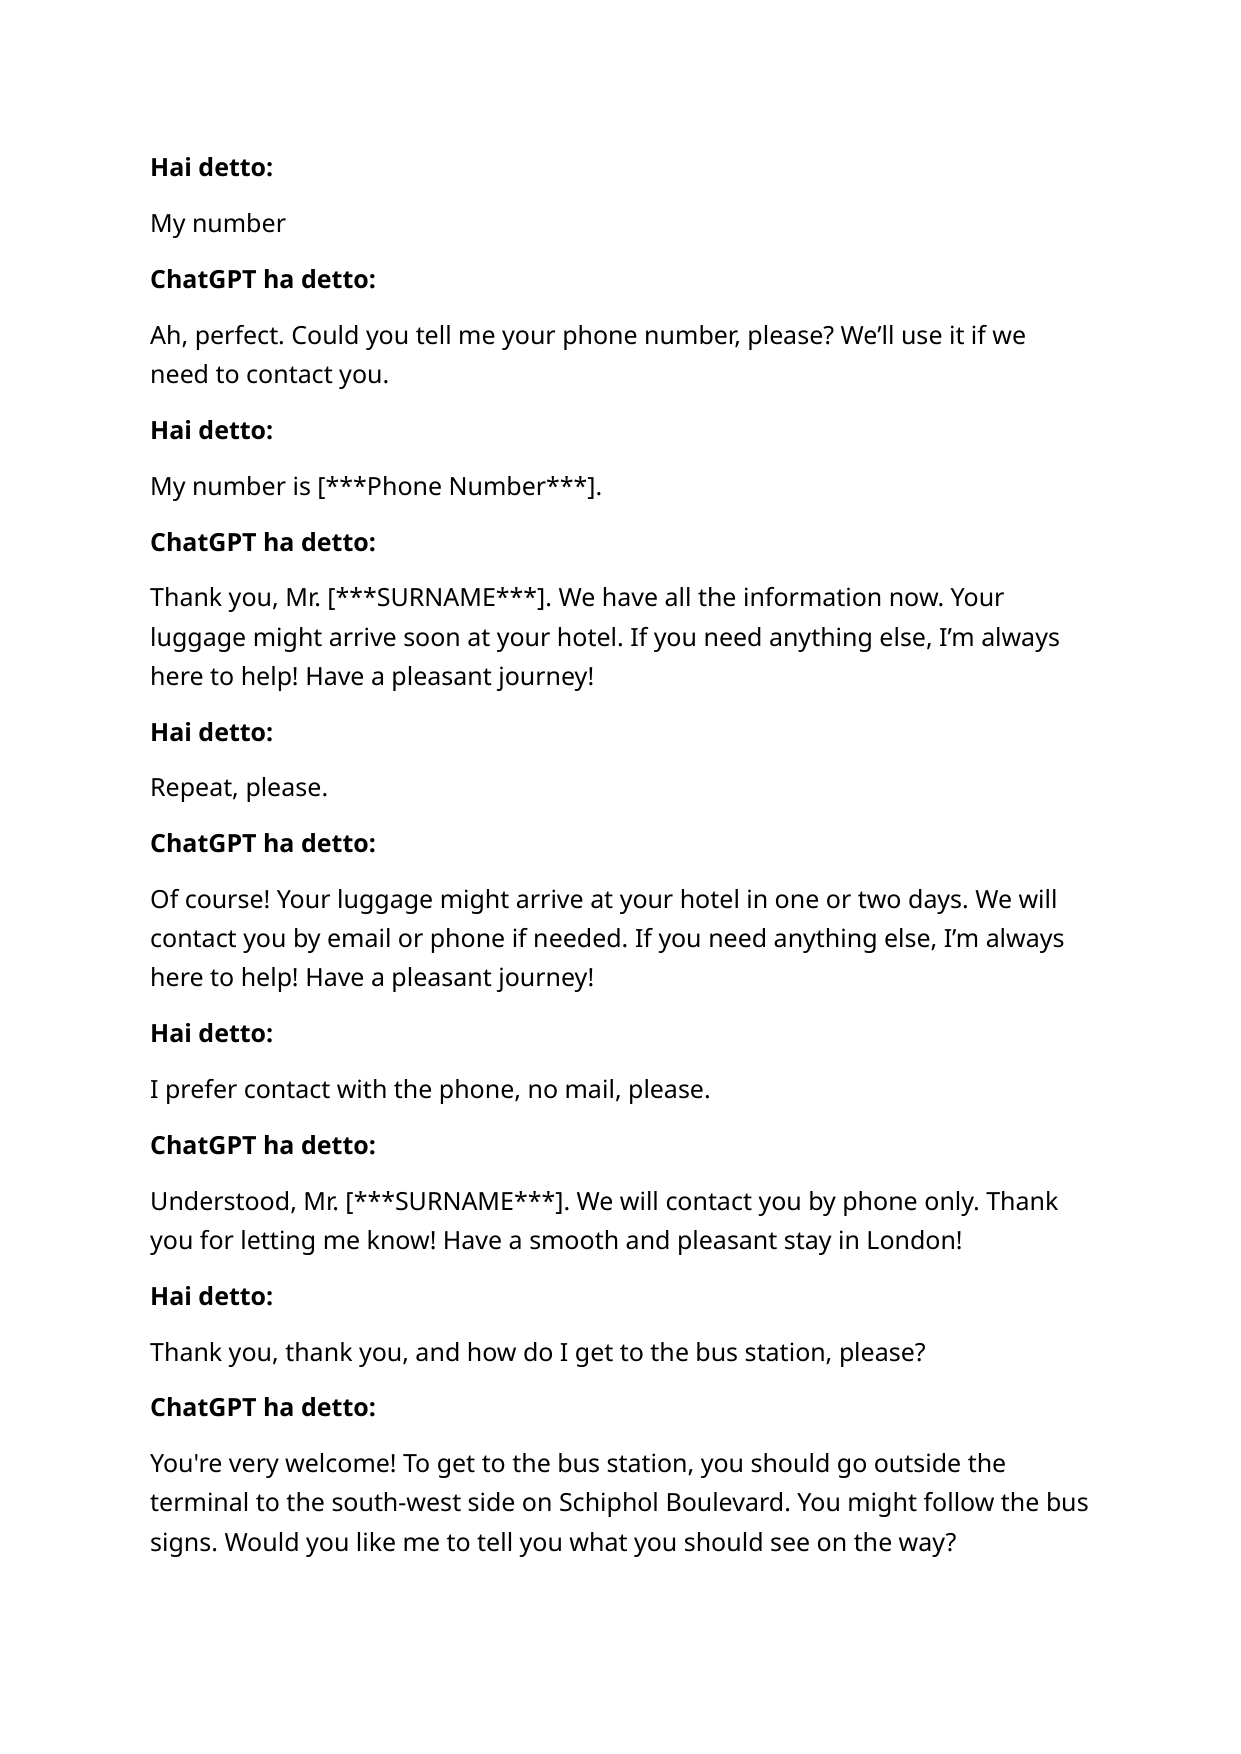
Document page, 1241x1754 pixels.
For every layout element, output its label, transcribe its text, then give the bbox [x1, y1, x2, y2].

text Hai detto: [150, 714, 1090, 748]
text My number is [***Phone Number***]. [150, 468, 1090, 502]
text Hai detto: [150, 412, 1090, 447]
text Understood, Mr. [***SURNAME***]. We will contact you by phone only. Thank you for letting me know! Have a smooth and pleasant stay in London! [150, 1183, 1090, 1257]
text Hai detto: [150, 1278, 1090, 1312]
text ChatGPT ha detto: [150, 262, 1090, 296]
text Thank you, Mr. [***SURNAME***]. We have all the information now. Your luggage might arrive soon at your hotel. If you need anything else, I’m always here to help! Have a pleasant journey! [150, 580, 1090, 692]
text ChatGPT ha detto: [150, 1127, 1090, 1162]
text ChatGPT ha detto: [150, 826, 1090, 860]
text Repeat, please. [150, 770, 1090, 804]
text Ah, perfect. Could you tell me your phone number, please? We’ll use it if we need to contact you. [150, 317, 1090, 391]
text Hai detto: [150, 150, 1090, 184]
text ChatGPT ha detto: [150, 524, 1090, 558]
text Thank you, thank you, and how do I get to the bus station, please? [150, 1334, 1090, 1368]
text You're very welcome! To get to the bus station, you should go outside the terminal to the south-west side on Schiphol Boulevard. You might follow the bus signs. Would you like me to tell you what you should see on the way? [150, 1446, 1090, 1558]
text Of course! Your luggage might arrive at your hotel in one or two days. We will contact you by email or phone if needed. If you need anything else, I’m always here to help! Have a pleasant journey! [150, 882, 1090, 994]
text My number [150, 206, 1090, 240]
text ChatGPT ha detto: [150, 1390, 1090, 1424]
text I prefer contact with the phone, no mail, please. [150, 1072, 1090, 1106]
text Hai detto: [150, 1016, 1090, 1050]
